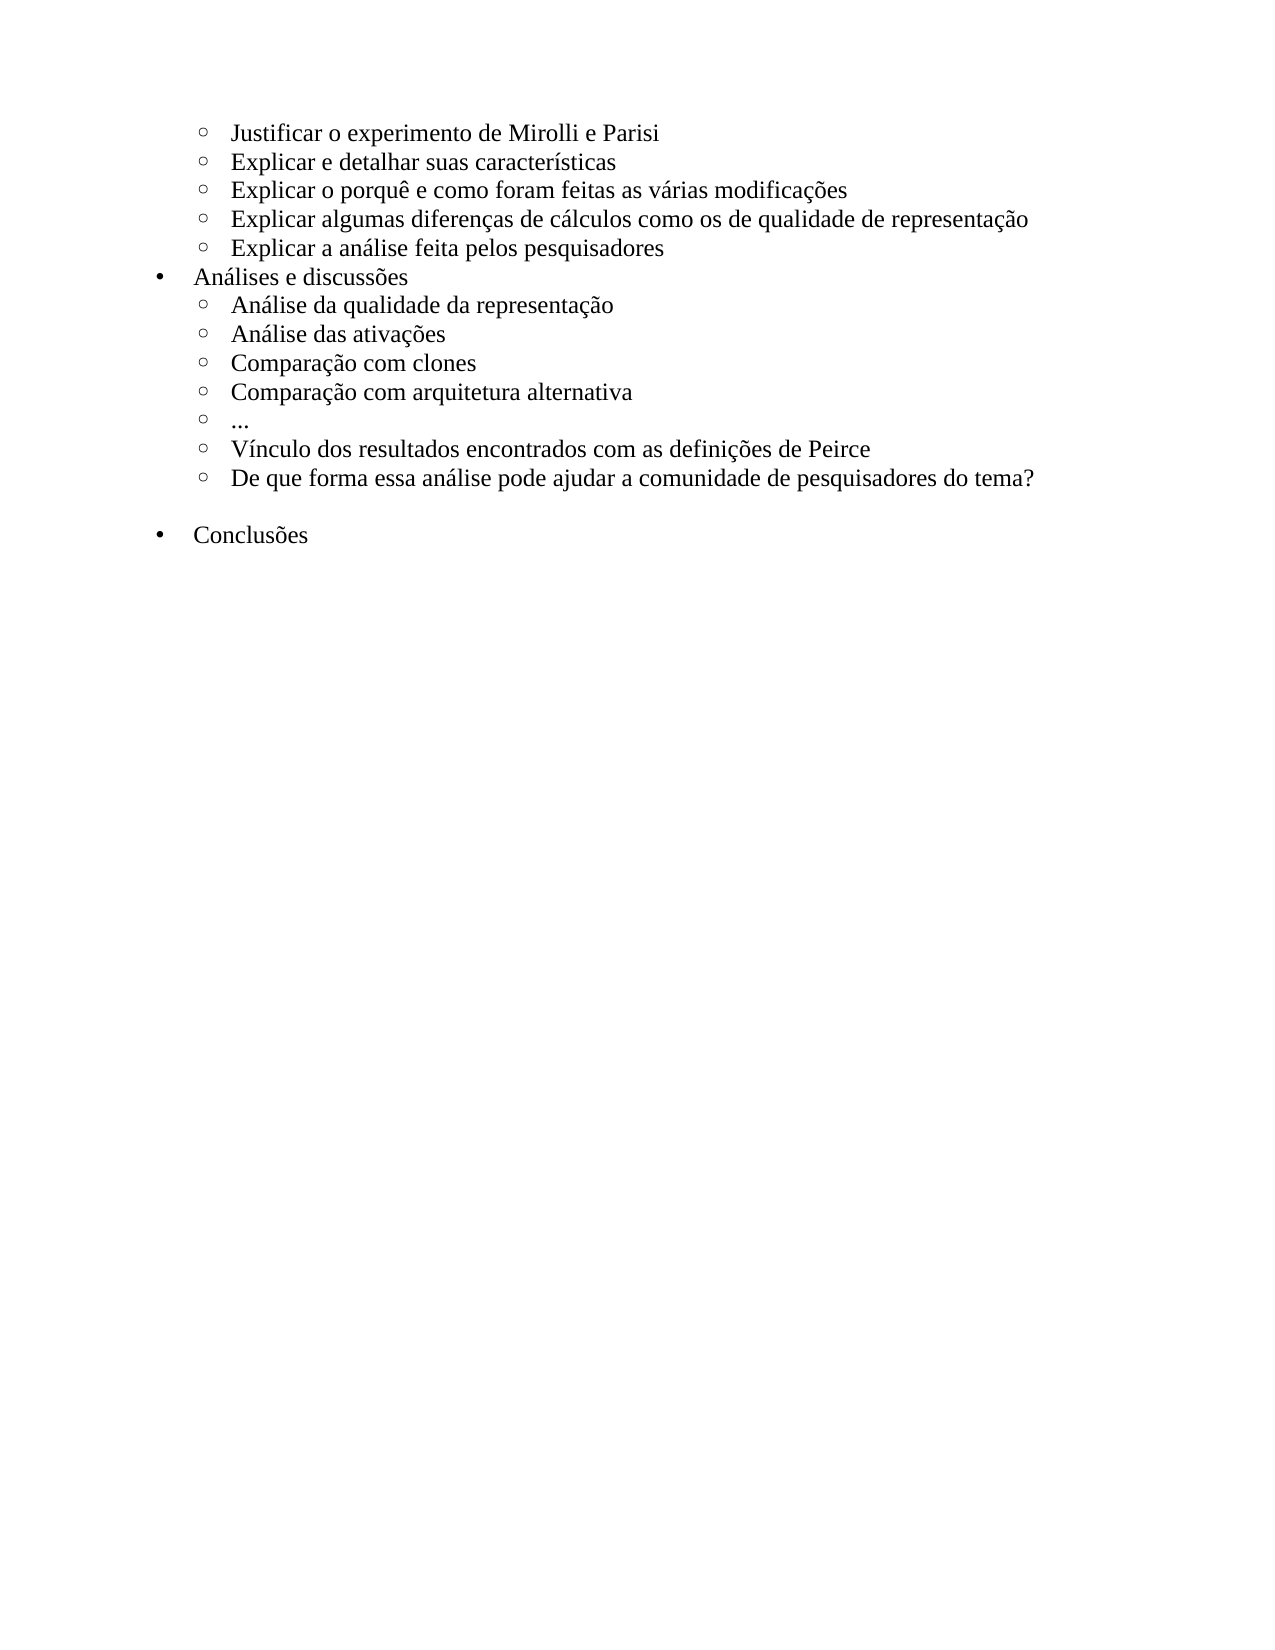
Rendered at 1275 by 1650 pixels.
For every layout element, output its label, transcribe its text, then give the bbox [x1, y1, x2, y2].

list Análise das ativações [193, 319, 1157, 348]
list Vínculo dos resultados encontrados com as definições de Peirce [193, 434, 1157, 463]
list Explicar algumas diferenças de cálculos como os de qualidade de representação [193, 204, 1157, 233]
list Análises e discussões [156, 262, 1157, 291]
list Explicar a análise feita pelos pesquisadores [193, 233, 1157, 262]
list De que forma essa análise pode ajudar a comunidade de pesquisadores do tema? [193, 463, 1157, 492]
list Análise da qualidade da representação [193, 291, 1157, 319]
list Explicar o porquê e como foram feitas as várias modificações [193, 176, 1157, 204]
list Explicar e detalhar suas características [193, 147, 1157, 176]
list Comparação com clones [193, 348, 1157, 377]
list Comparação com arquitetura alternativa [193, 377, 1157, 406]
list ... [193, 406, 1157, 434]
list Conclusões [156, 521, 1157, 549]
list Justificar o experimento de Mirolli e Parisi [193, 118, 1157, 147]
